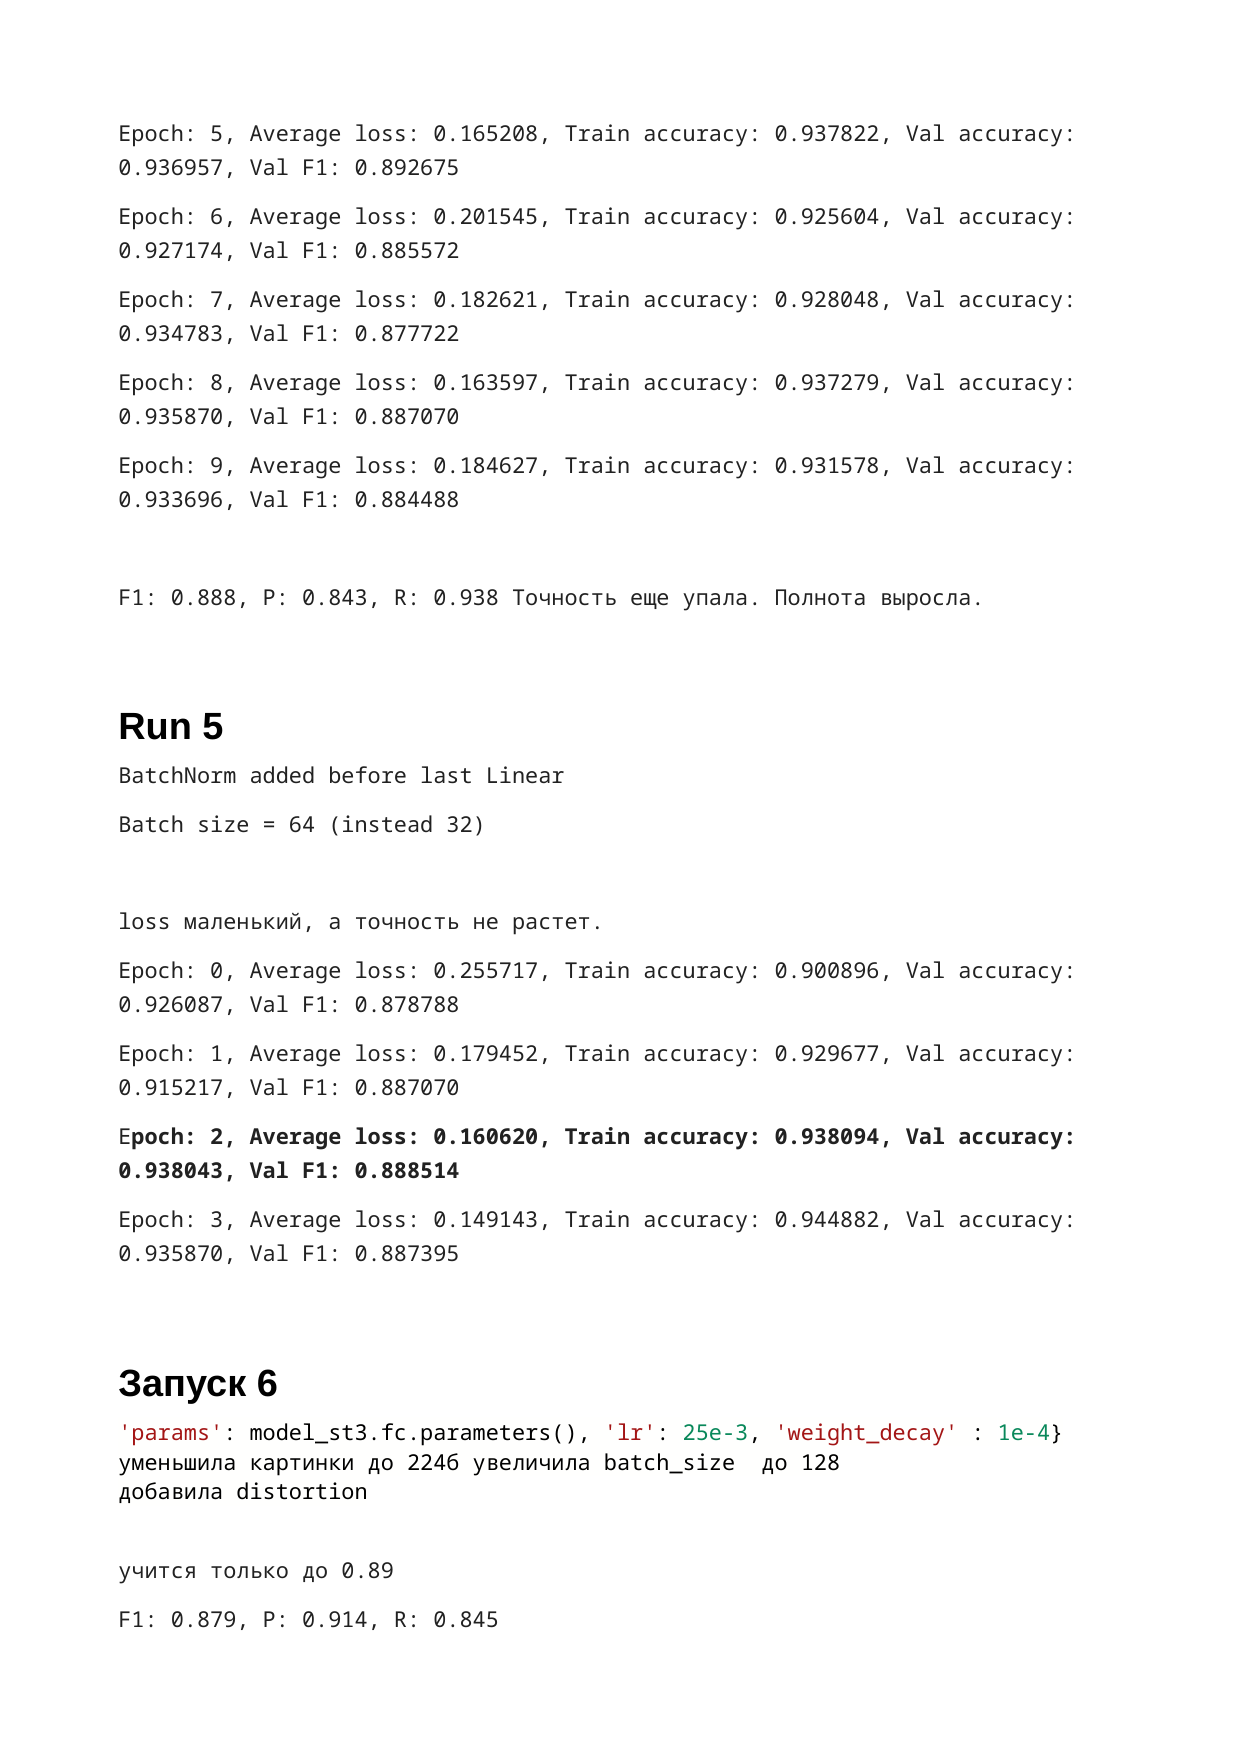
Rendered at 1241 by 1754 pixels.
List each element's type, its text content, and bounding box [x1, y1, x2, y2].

subtitle Запуск 6 [118, 1361, 1122, 1404]
text F1: 0.888, P: 0.843, R: 0.938 Точность еще упала. Полнота выросла. [118, 581, 1122, 611]
text Epoch: 2, Average loss: 0.160620, Train accuracy: 0.938094, Val accuracy: 0.938043, Val F1: 0.888514 [118, 1121, 1122, 1185]
text loss маленький, а точность не растет. [118, 906, 1122, 936]
text Epoch: 8, Average loss: 0.163597, Train accuracy: 0.937279, Val accuracy: 0.935870, Val F1: 0.887070 [118, 367, 1122, 431]
text учится только до 0.89 [118, 1555, 1122, 1584]
text Epoch: 1, Average loss: 0.179452, Train accuracy: 0.929677, Val accuracy: 0.915217, Val F1: 0.887070 [118, 1038, 1122, 1102]
subtitle Run 5 [118, 704, 1122, 748]
text Batch size = 64 (instead 32) [118, 809, 1122, 839]
text уменьшила картинки до 224б увеличила batch_size до 128 [118, 1446, 1122, 1476]
text Epoch: 0, Average loss: 0.255717, Train accuracy: 0.900896, Val accuracy: 0.926087, Val F1: 0.878788 [118, 955, 1122, 1019]
text Epoch: 3, Average loss: 0.149143, Train accuracy: 0.944882, Val accuracy: 0.935870, Val F1: 0.887395 [118, 1204, 1122, 1268]
text Epoch: 9, Average loss: 0.184627, Train accuracy: 0.931578, Val accuracy: 0.933696, Val F1: 0.884488 [118, 450, 1122, 514]
text Epoch: 7, Average loss: 0.182621, Train accuracy: 0.928048, Val accuracy: 0.934783, Val F1: 0.877722 [118, 284, 1122, 348]
text Epoch: 5, Average loss: 0.165208, Train accuracy: 0.937822, Val accuracy: 0.936957, Val F1: 0.892675 [118, 118, 1122, 182]
text Epoch: 6, Average loss: 0.201545, Train accuracy: 0.925604, Val accuracy: 0.927174, Val F1: 0.885572 [118, 201, 1122, 265]
text 'params': model_st3.fc.parameters(), 'lr': 25e-3, 'weight_decay' : 1e-4} [118, 1417, 1122, 1446]
text добавила distortion [118, 1476, 1122, 1506]
text BatchNorm added before last Linear [118, 760, 1122, 790]
text F1: 0.879, P: 0.914, R: 0.845 [118, 1603, 1122, 1633]
